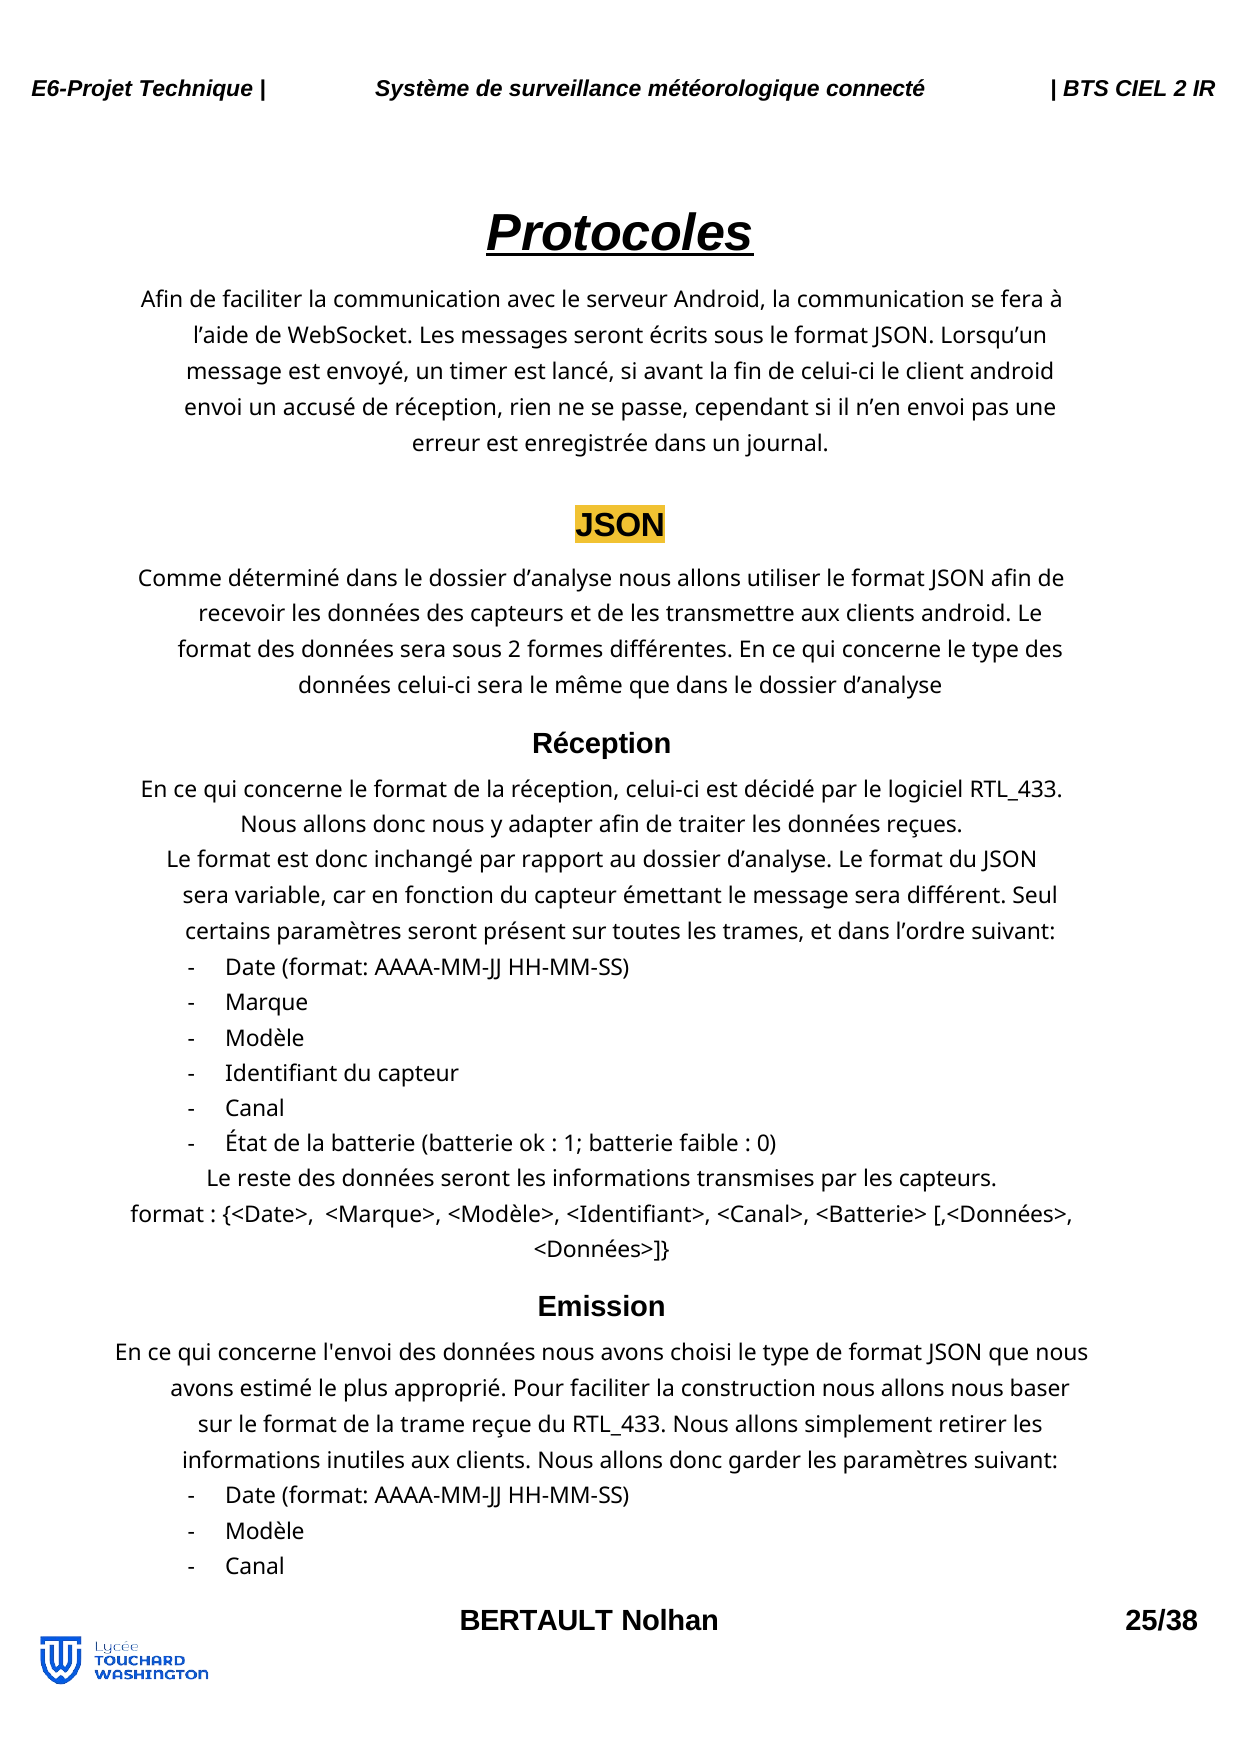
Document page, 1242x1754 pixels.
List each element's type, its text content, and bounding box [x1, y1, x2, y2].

list Canal [187, 1092, 1242, 1123]
text <Données>]} [0, 1233, 1240, 1264]
subtitle Réception [0, 726, 1240, 759]
list Canal [187, 1550, 1242, 1581]
list État de la batterie (batterie ok : 1; batterie faible : 0) [187, 1127, 1242, 1158]
list Modèle [187, 1515, 1242, 1546]
text Le reste des données seront les informations transmises par les capteurs. [0, 1162, 1240, 1194]
text Afin de faciliter la communication avec le serveur Android, la communication se fera à l’aide de WebSocket. Les messages seront écrits sous le format JSON. Lorsqu’un message est envoyé, un timer est lancé, si avant la fin de celui-ci le client android envoi un accusé de réception, rien ne se passe, cependant si il n’en envoi pas une erreur est enregistrée dans un journal. [118, 283, 1084, 458]
list Date (format: AAAA-MM-JJ HH-MM-SS) [187, 1479, 1242, 1511]
subtitle Protocoles [0, 201, 1240, 261]
subtitle JSON [0, 505, 1240, 543]
text Comme déterminé dans le dossier d’analyse nous allons utiliser le format JSON afin de recevoir les données des capteurs et de les transmettre aux clients android. Le format des données sera sous 2 formes différentes. En ce qui concerne le type des données celui-ci sera le même que dans le dossier d’analyse [126, 561, 1077, 701]
text En ce qui concerne le format de la réception, celui-ci est décidé par le logiciel RTL_433. [0, 773, 1240, 804]
picture [0, 1598, 249, 1722]
text En ce qui concerne l'envoi des données nous avons choisi le type de format JSON que nous avons estimé le plus approprié. Pour faciliter la construction nous allons nous baser sur le format de la trame reçue du RTL_433. Nous allons simplement retirer les informations inutiles aux clients. Nous allons donc garder les paramètres suivant: [114, 1336, 1089, 1475]
list Marque [187, 986, 1242, 1018]
subtitle Emission [0, 1289, 1240, 1322]
text Le format est donc inchangé par rapport au dossier d’analyse. Le format du JSON sera variable, car en fonction du capteur émettant le message sera différent. Seul certains paramètres seront présent sur toutes les trames, et dans l’ordre suivant: [141, 843, 1061, 946]
list Modèle [187, 1022, 1242, 1053]
text Nous allons donc nous y adapter afin de traiter les données reçues. [0, 808, 1240, 839]
list Identifiant du capteur [187, 1057, 1242, 1088]
list Date (format: AAAA-MM-JJ HH-MM-SS) [187, 951, 1242, 982]
text format : {<Date>, <Marque>, <Modèle>, <Identifiant>, <Canal>, <Batterie> [,<Données>, [0, 1198, 1240, 1229]
